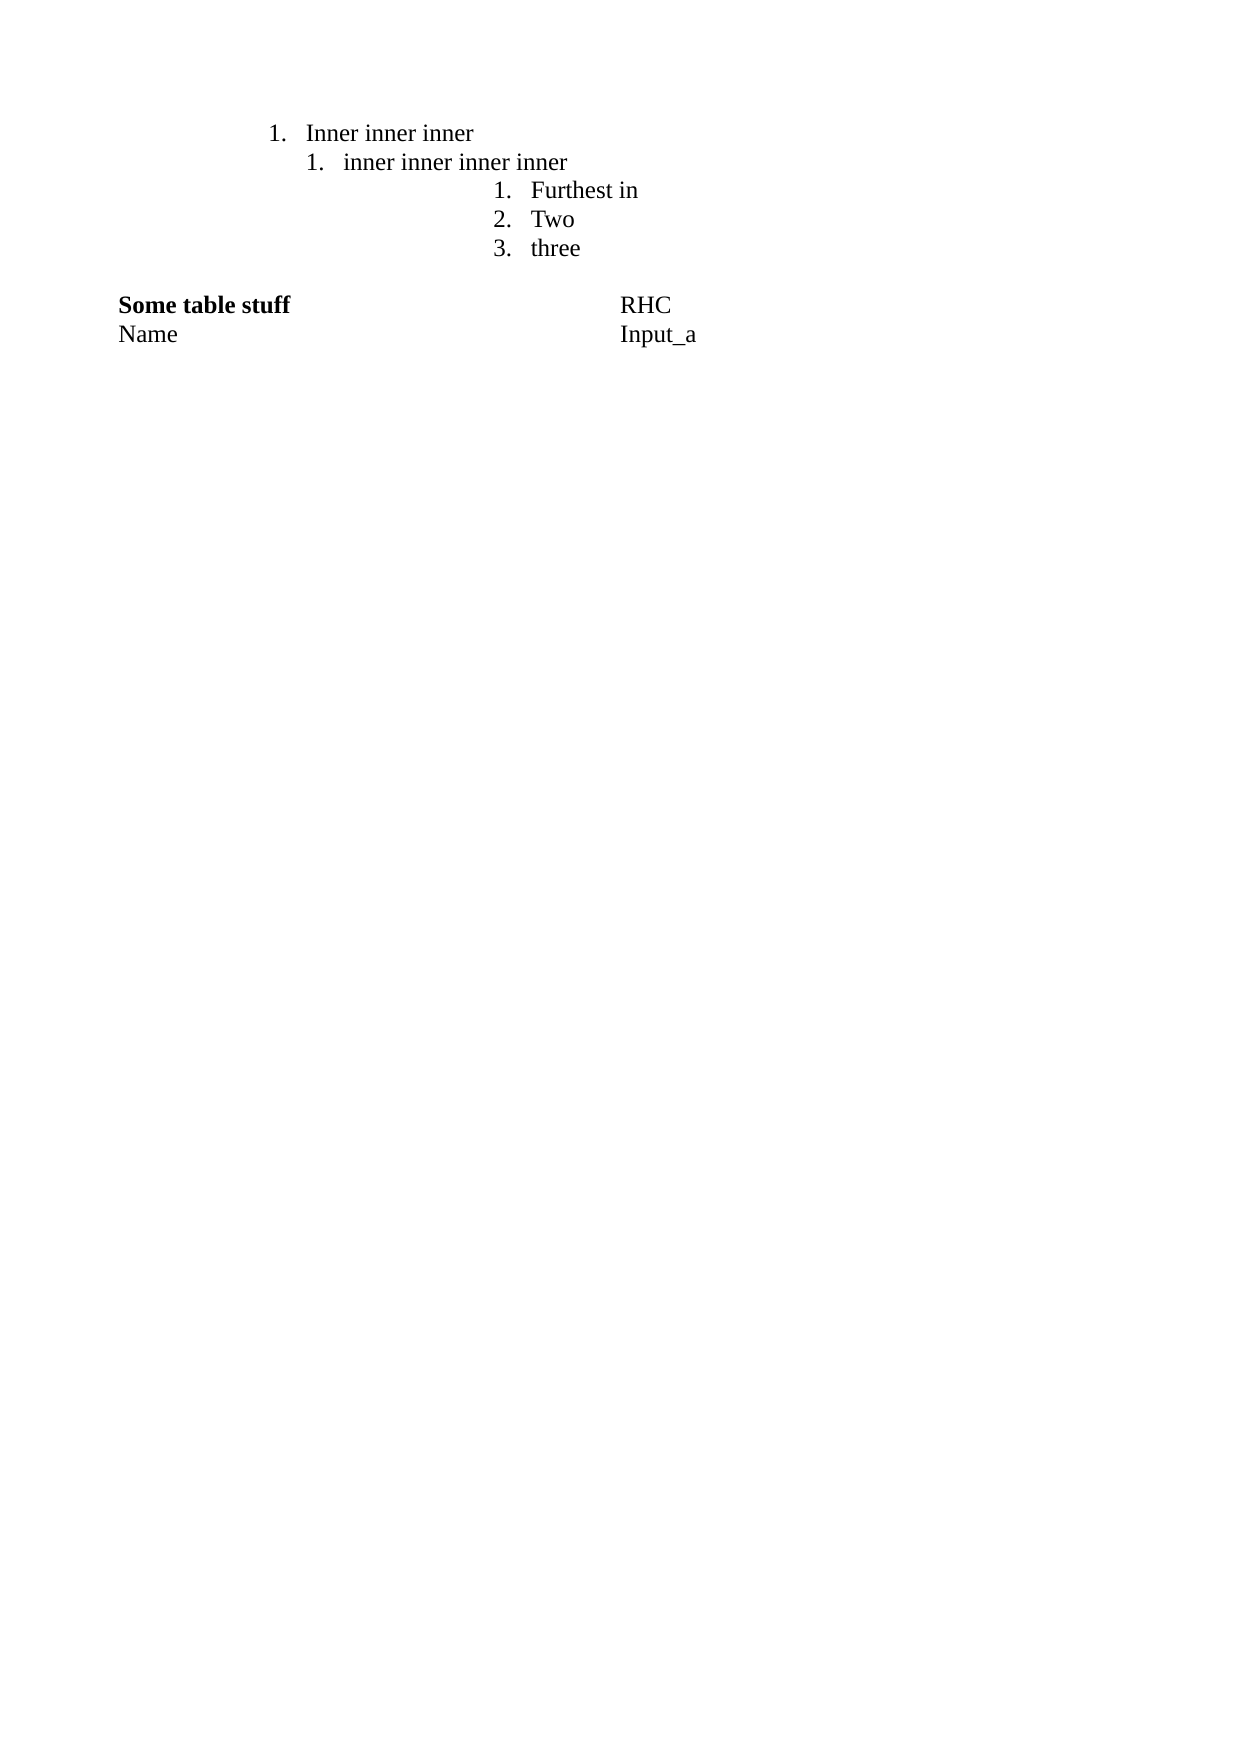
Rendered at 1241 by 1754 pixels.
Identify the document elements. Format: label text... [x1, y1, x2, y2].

table_header Some table stuff [118, 291, 620, 319]
list three [493, 233, 1122, 262]
table_header RHC [620, 291, 1122, 319]
list Two [493, 204, 1122, 233]
table_cell [620, 348, 1122, 377]
list inner inner inner inner [306, 147, 1122, 176]
table_cell Input_a [620, 319, 1122, 348]
table_cell Name [118, 319, 620, 348]
table_cell [118, 348, 620, 377]
list Furthest in [493, 176, 1122, 204]
list Inner inner inner [268, 118, 1122, 147]
